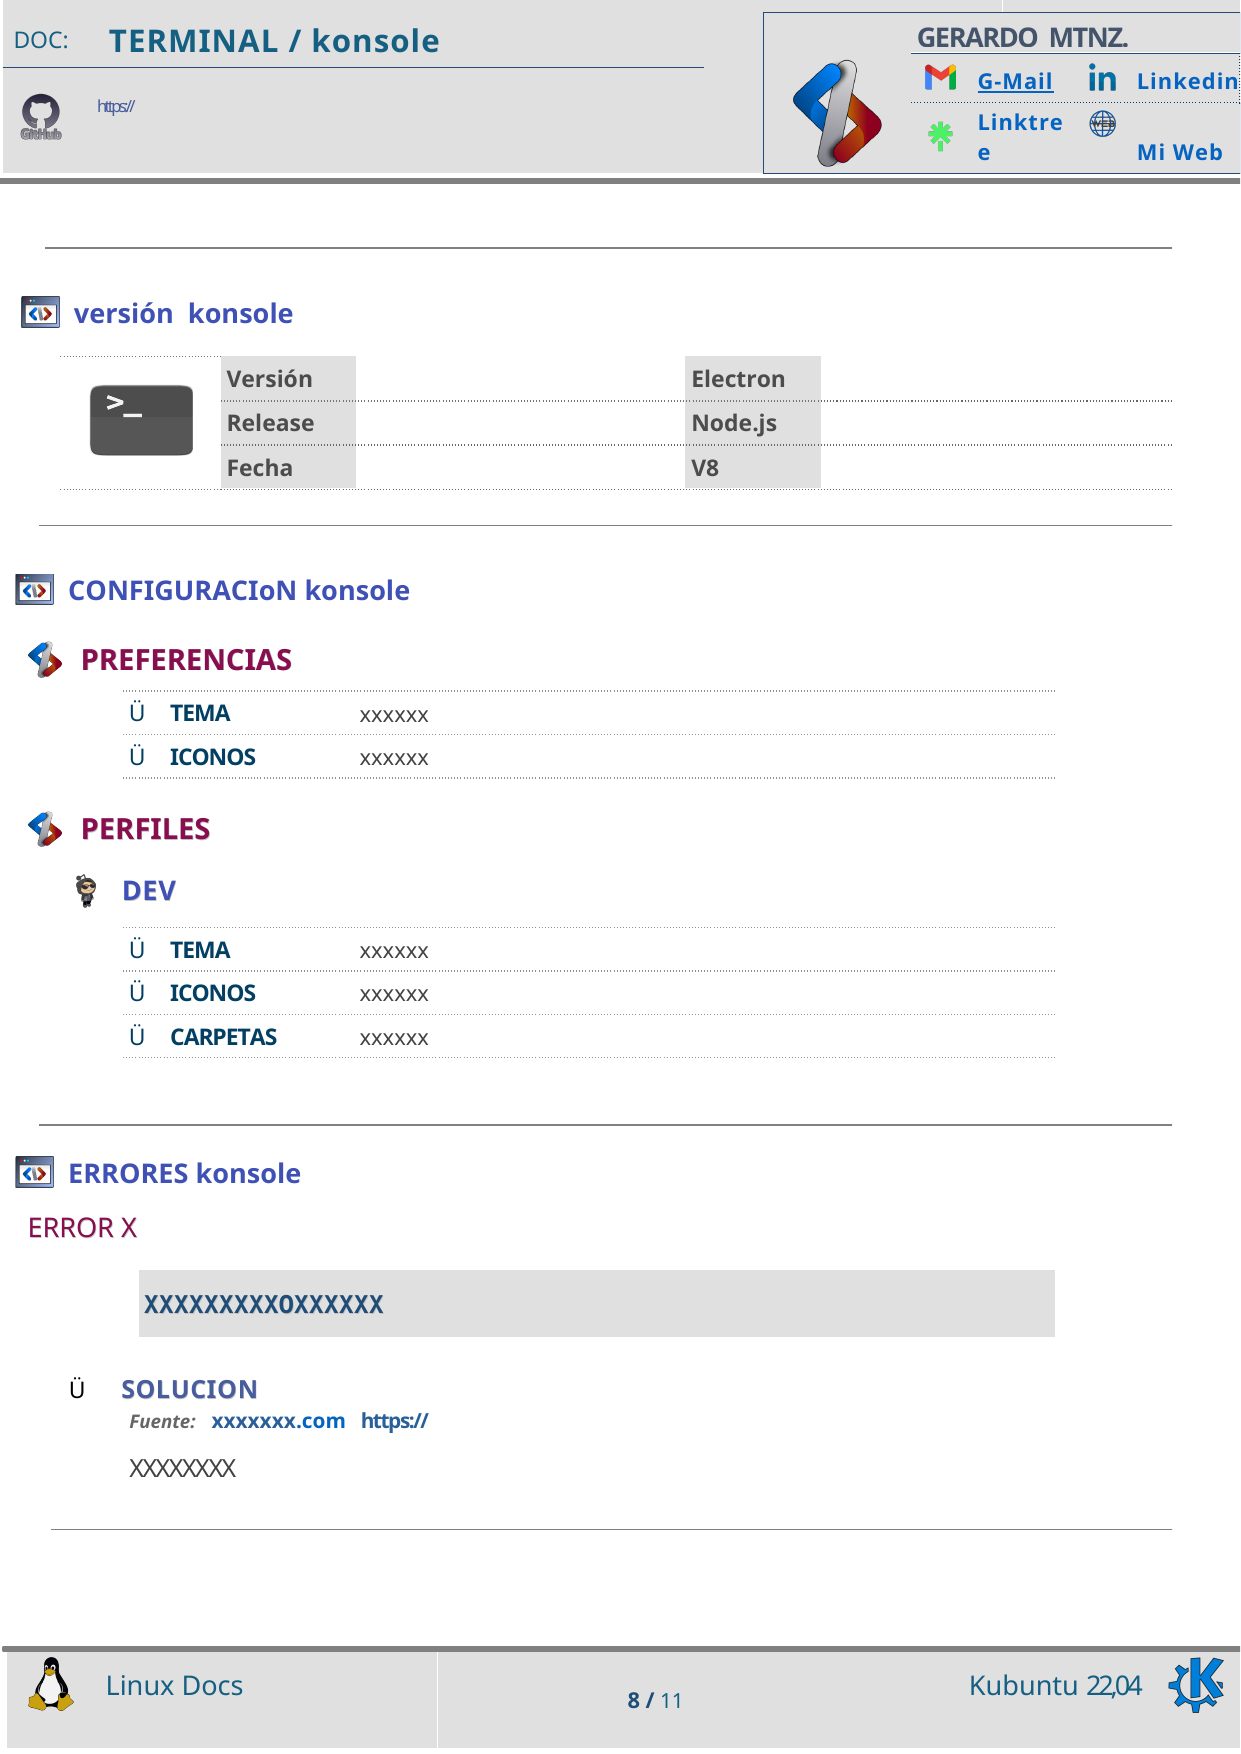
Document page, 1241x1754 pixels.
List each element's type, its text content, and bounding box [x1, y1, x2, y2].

picture [20, 1655, 80, 1715]
picture [924, 61, 957, 94]
picture [925, 121, 956, 152]
picture [1166, 1655, 1226, 1715]
subtitle CONFIGURACIoN konsole [15, 572, 1172, 609]
table_cell V8 [685, 444, 821, 488]
table_cell [356, 400, 685, 444]
picture [15, 1156, 54, 1188]
table_cell [821, 444, 1171, 488]
table_cell Release [221, 400, 356, 444]
table_header xxxxxx [354, 690, 1056, 734]
table_cell Node.js [685, 400, 821, 444]
picture [69, 874, 103, 908]
subtitle Dev [68, 871, 1172, 908]
picture [12, 89, 70, 144]
table_cell xxxxxx [354, 734, 1056, 777]
picture [1086, 61, 1119, 94]
table_cell CARPETAS [123, 1014, 354, 1057]
subtitle preferencias [27, 639, 1172, 678]
table_cell xxxxxx [354, 970, 1056, 1013]
table_header TEMA [123, 690, 354, 734]
table_header [356, 356, 685, 400]
picture [15, 574, 54, 605]
table_cell ICONOS [123, 734, 354, 777]
table_cell [356, 444, 685, 488]
table_header TEMA [123, 927, 354, 970]
table_header XXXXXXXXXoXXXXXX [139, 1270, 1055, 1337]
picture [28, 811, 62, 847]
subtitle Perfiles [27, 808, 1172, 848]
list SOLUCION [68, 1372, 1172, 1406]
picture [28, 641, 62, 678]
table_header Electron [685, 356, 821, 400]
table_header Versión [221, 356, 356, 400]
subtitle ERRORES konsole [15, 1154, 1172, 1191]
picture [21, 296, 60, 328]
table_cell ICONOS [123, 970, 354, 1013]
picture [1086, 107, 1119, 140]
table_header xxxxxx [354, 927, 1056, 970]
subtitle versión konsole [21, 294, 1172, 331]
table_header [821, 356, 1171, 400]
text Fuente: xxxxxxx.com https:// [129, 1406, 1172, 1435]
table_cell xxxxxx [354, 1014, 1056, 1057]
table_header [60, 356, 221, 488]
table_cell [821, 400, 1171, 444]
text XXXXXXXX [129, 1450, 1172, 1484]
table_cell Fecha [221, 444, 356, 488]
subtitle ERROR x [27, 1208, 1172, 1245]
picture [783, 53, 891, 167]
